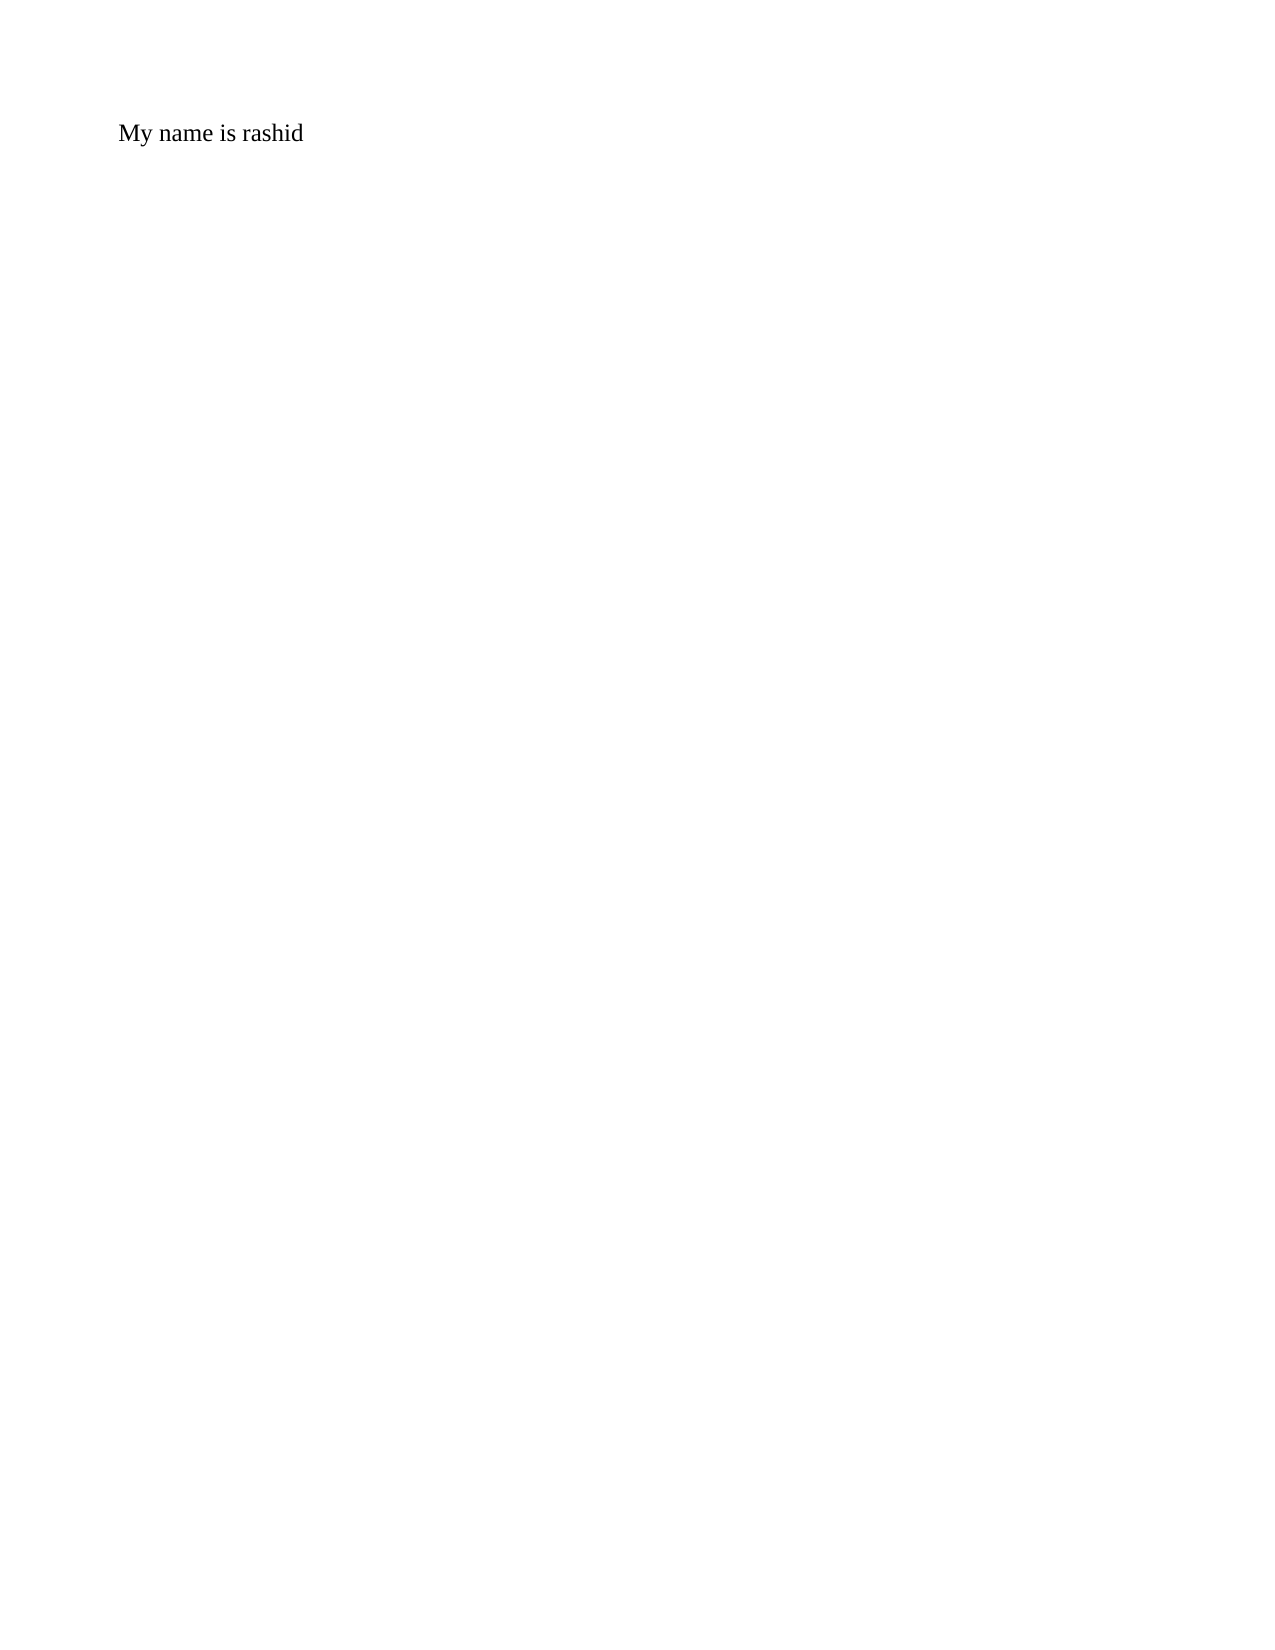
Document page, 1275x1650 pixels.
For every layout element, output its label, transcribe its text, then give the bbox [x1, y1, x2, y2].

text My name is rashid [118, 118, 1157, 147]
